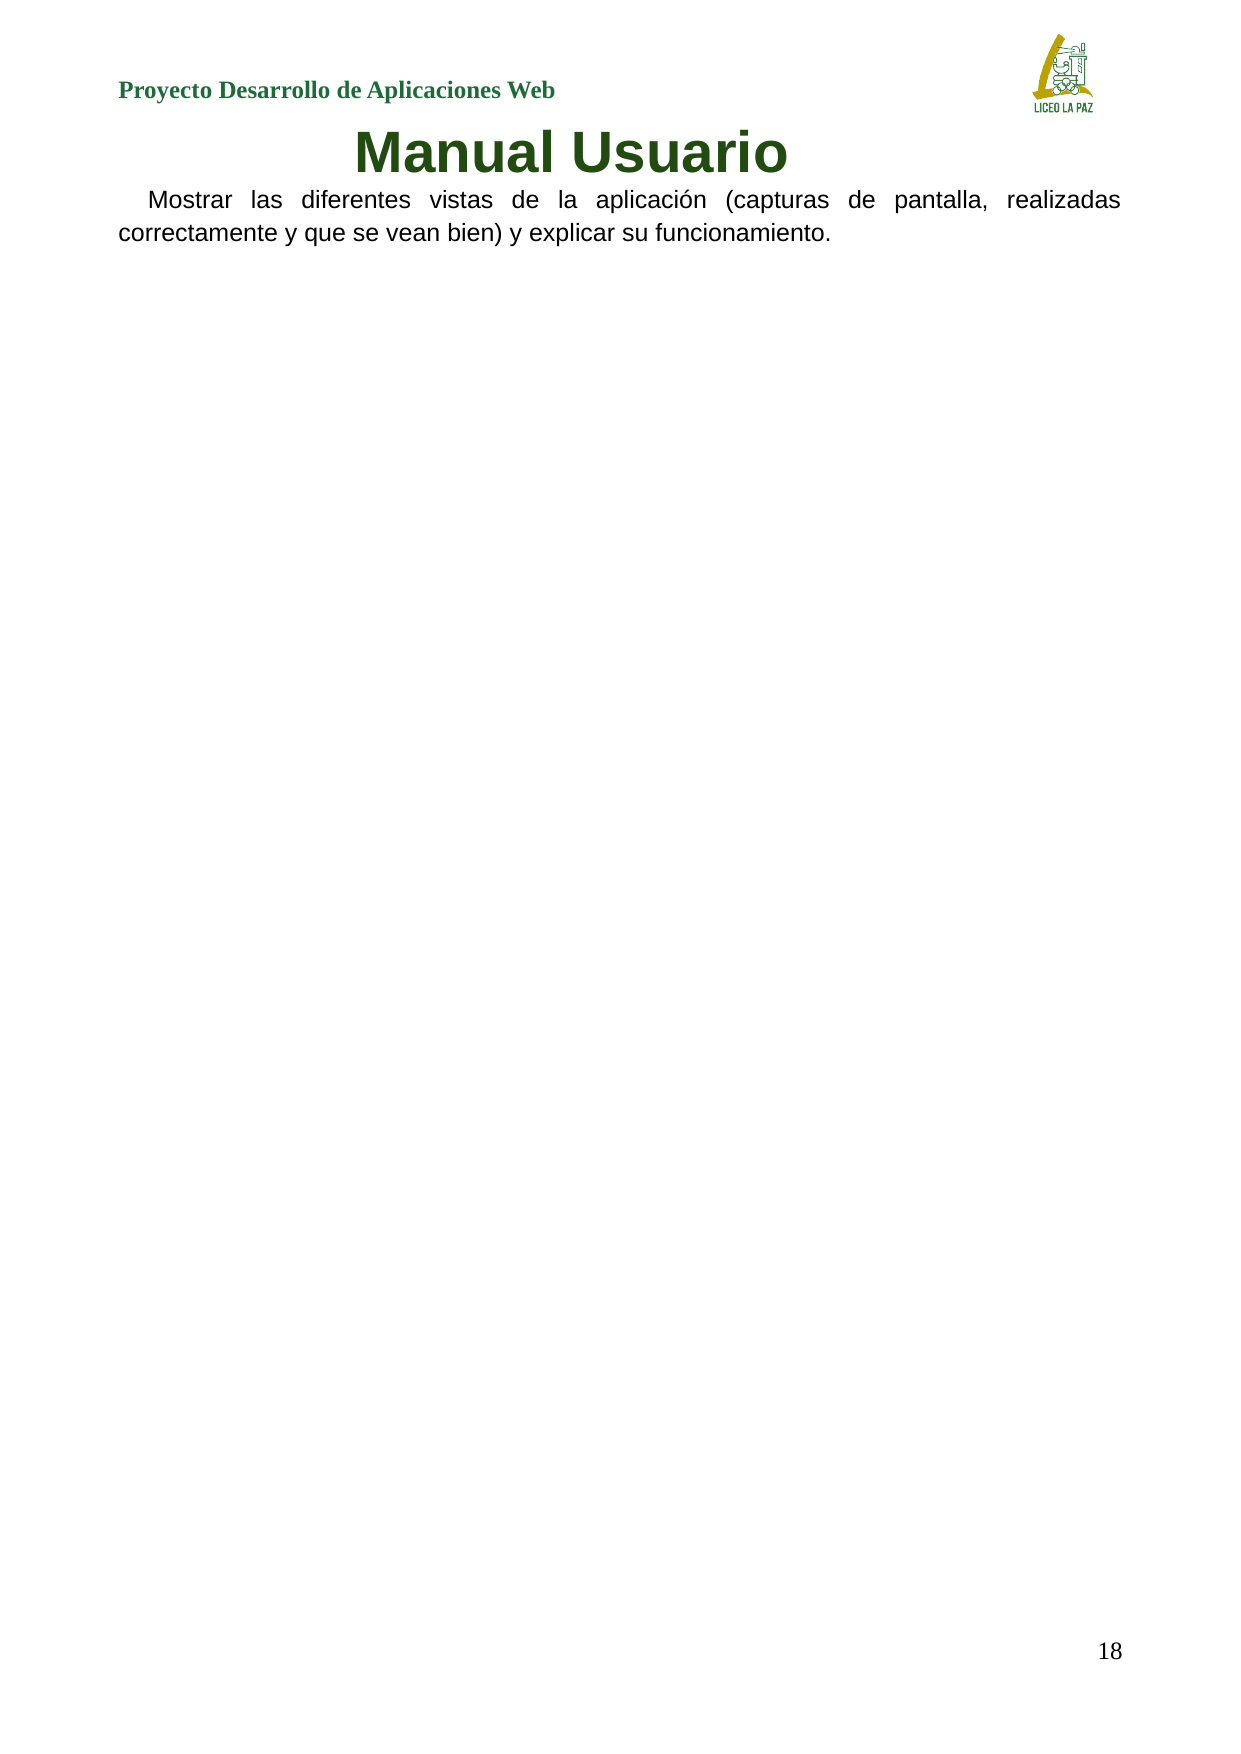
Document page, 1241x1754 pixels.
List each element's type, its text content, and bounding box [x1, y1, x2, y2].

text Mostrar las diferentes vistas de la aplicación (capturas de pantalla, realizadas correctamente y que se vean bien) y explicar su funcionamiento. [118, 185, 1122, 247]
subtitle Manual Usuario [118, 118, 1122, 185]
